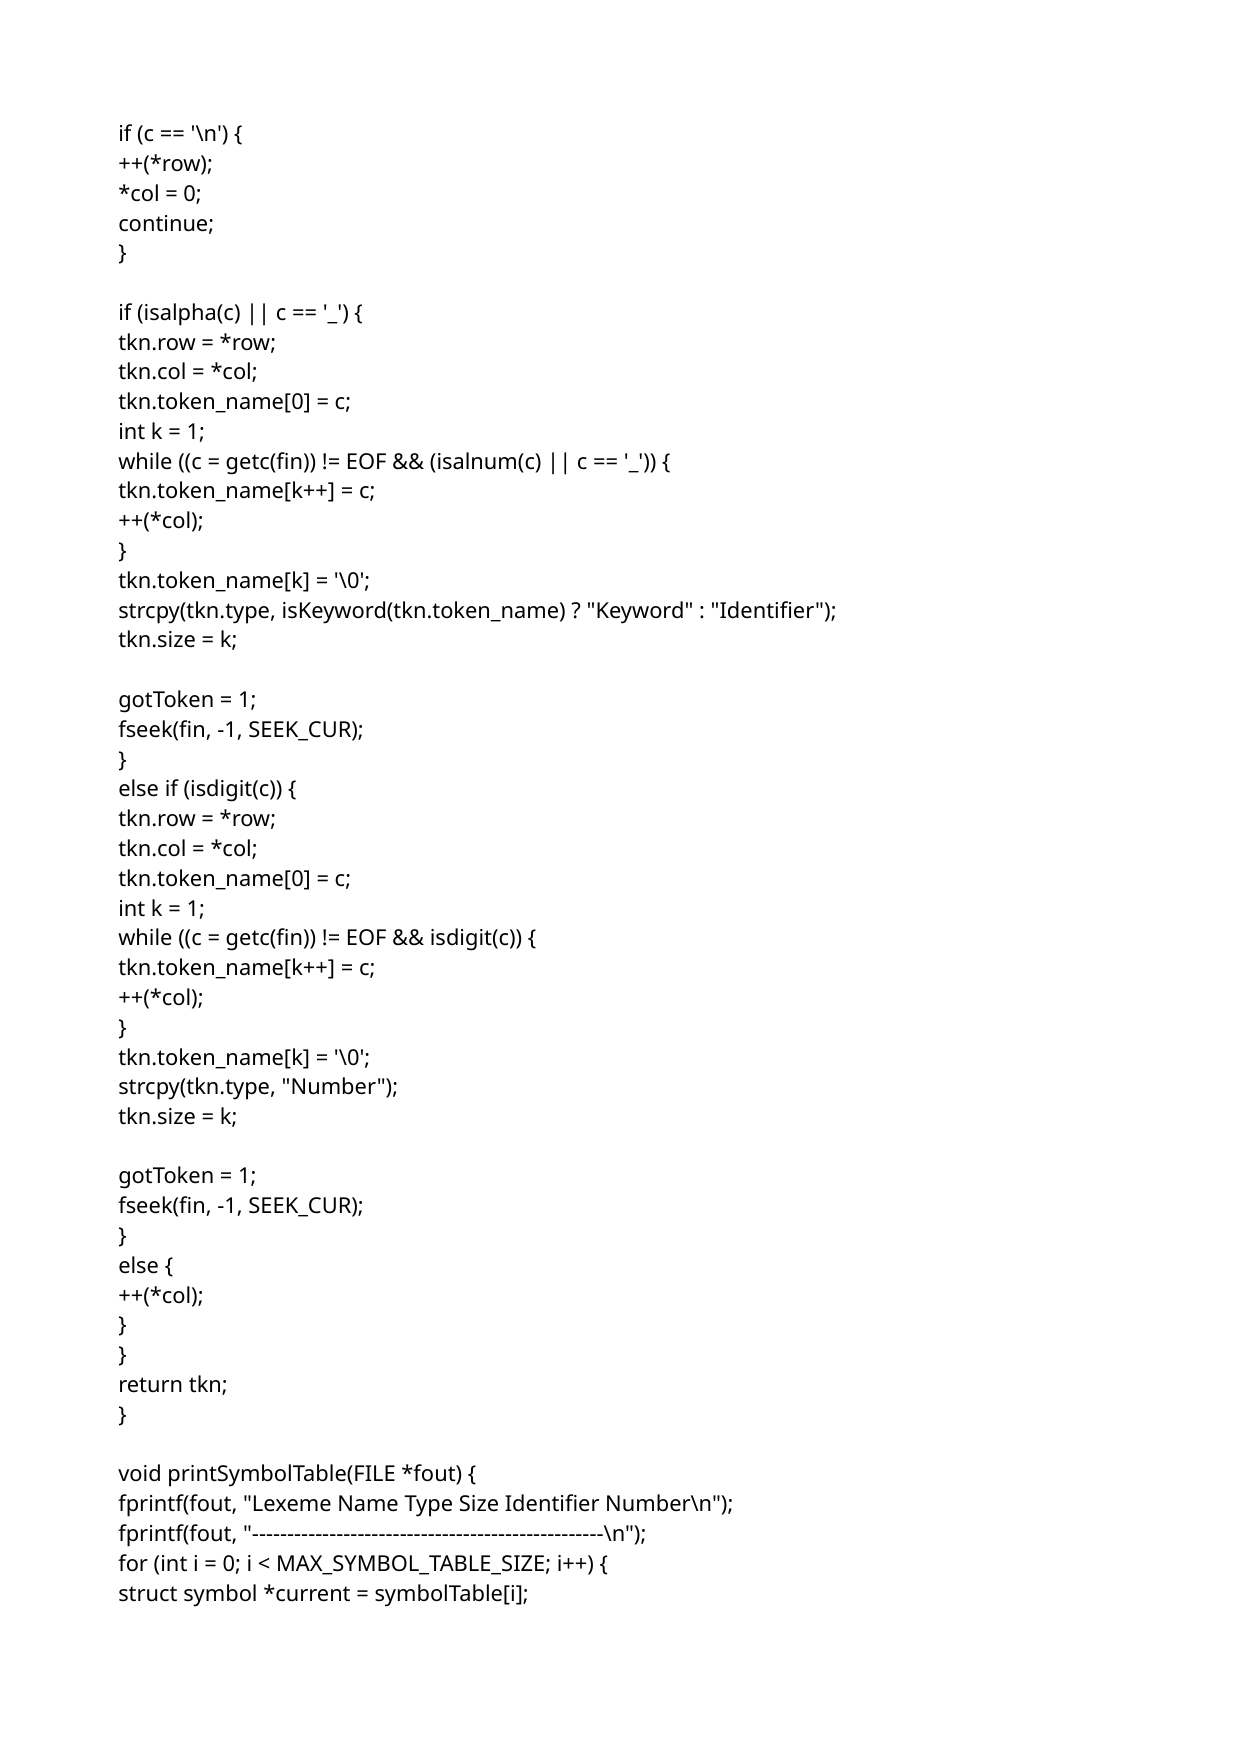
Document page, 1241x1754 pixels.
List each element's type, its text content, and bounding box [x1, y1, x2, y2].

text tkn.token_name[k++] = c; [118, 476, 1122, 505]
text } [118, 1012, 1122, 1041]
text fseek(fin, -1, SEEK_CUR); [118, 1190, 1122, 1220]
text ++(*col); [118, 982, 1122, 1012]
text for (int i = 0; i < MAX_SYMBOL_TABLE_SIZE; i++) { [118, 1548, 1122, 1577]
text if (isalpha(c) || c == '_') { [118, 297, 1122, 327]
text tkn.col = *col; [118, 356, 1122, 386]
text gotToken = 1; [118, 1161, 1122, 1190]
text tkn.token_name[0] = c; [118, 386, 1122, 416]
text void printSymbolTable(FILE *fout) { [118, 1458, 1122, 1488]
text ++(*col); [118, 505, 1122, 535]
text else if (isdigit(c)) { [118, 773, 1122, 803]
text tkn.token_name[0] = c; [118, 863, 1122, 892]
text tkn.size = k; [118, 1101, 1122, 1131]
text else { [118, 1250, 1122, 1280]
text } [118, 237, 1122, 267]
text return tkn; [118, 1369, 1122, 1399]
text strcpy(tkn.type, isKeyword(tkn.token_name) ? "Keyword" : "Identifier"); [118, 595, 1122, 624]
text fprintf(fout, "Lexeme Name Type Size Identifier Number\n"); [118, 1488, 1122, 1518]
text int k = 1; [118, 892, 1122, 922]
text if (c == '\n') { [118, 118, 1122, 148]
text } [118, 1220, 1122, 1250]
text tkn.col = *col; [118, 833, 1122, 863]
text ++(*row); [118, 148, 1122, 178]
text tkn.token_name[k] = '\0'; [118, 1041, 1122, 1071]
text fseek(fin, -1, SEEK_CUR); [118, 714, 1122, 743]
text while ((c = getc(fin)) != EOF && (isalnum(c) || c == '_')) { [118, 446, 1122, 476]
text } [118, 1399, 1122, 1429]
text continue; [118, 207, 1122, 237]
text strcpy(tkn.type, "Number"); [118, 1071, 1122, 1101]
text } [118, 1309, 1122, 1339]
text tkn.size = k; [118, 624, 1122, 654]
text tkn.token_name[k++] = c; [118, 952, 1122, 982]
text } [118, 535, 1122, 565]
text } [118, 1339, 1122, 1369]
text *col = 0; [118, 178, 1122, 207]
text fprintf(fout, "--------------------------------------------------\n"); [118, 1518, 1122, 1548]
text tkn.row = *row; [118, 327, 1122, 356]
text gotToken = 1; [118, 684, 1122, 714]
text tkn.token_name[k] = '\0'; [118, 565, 1122, 595]
text tkn.row = *row; [118, 803, 1122, 833]
text while ((c = getc(fin)) != EOF && isdigit(c)) { [118, 922, 1122, 952]
text struct symbol *current = symbolTable[i]; [118, 1577, 1122, 1607]
text int k = 1; [118, 416, 1122, 446]
text ++(*col); [118, 1280, 1122, 1309]
text } [118, 743, 1122, 773]
